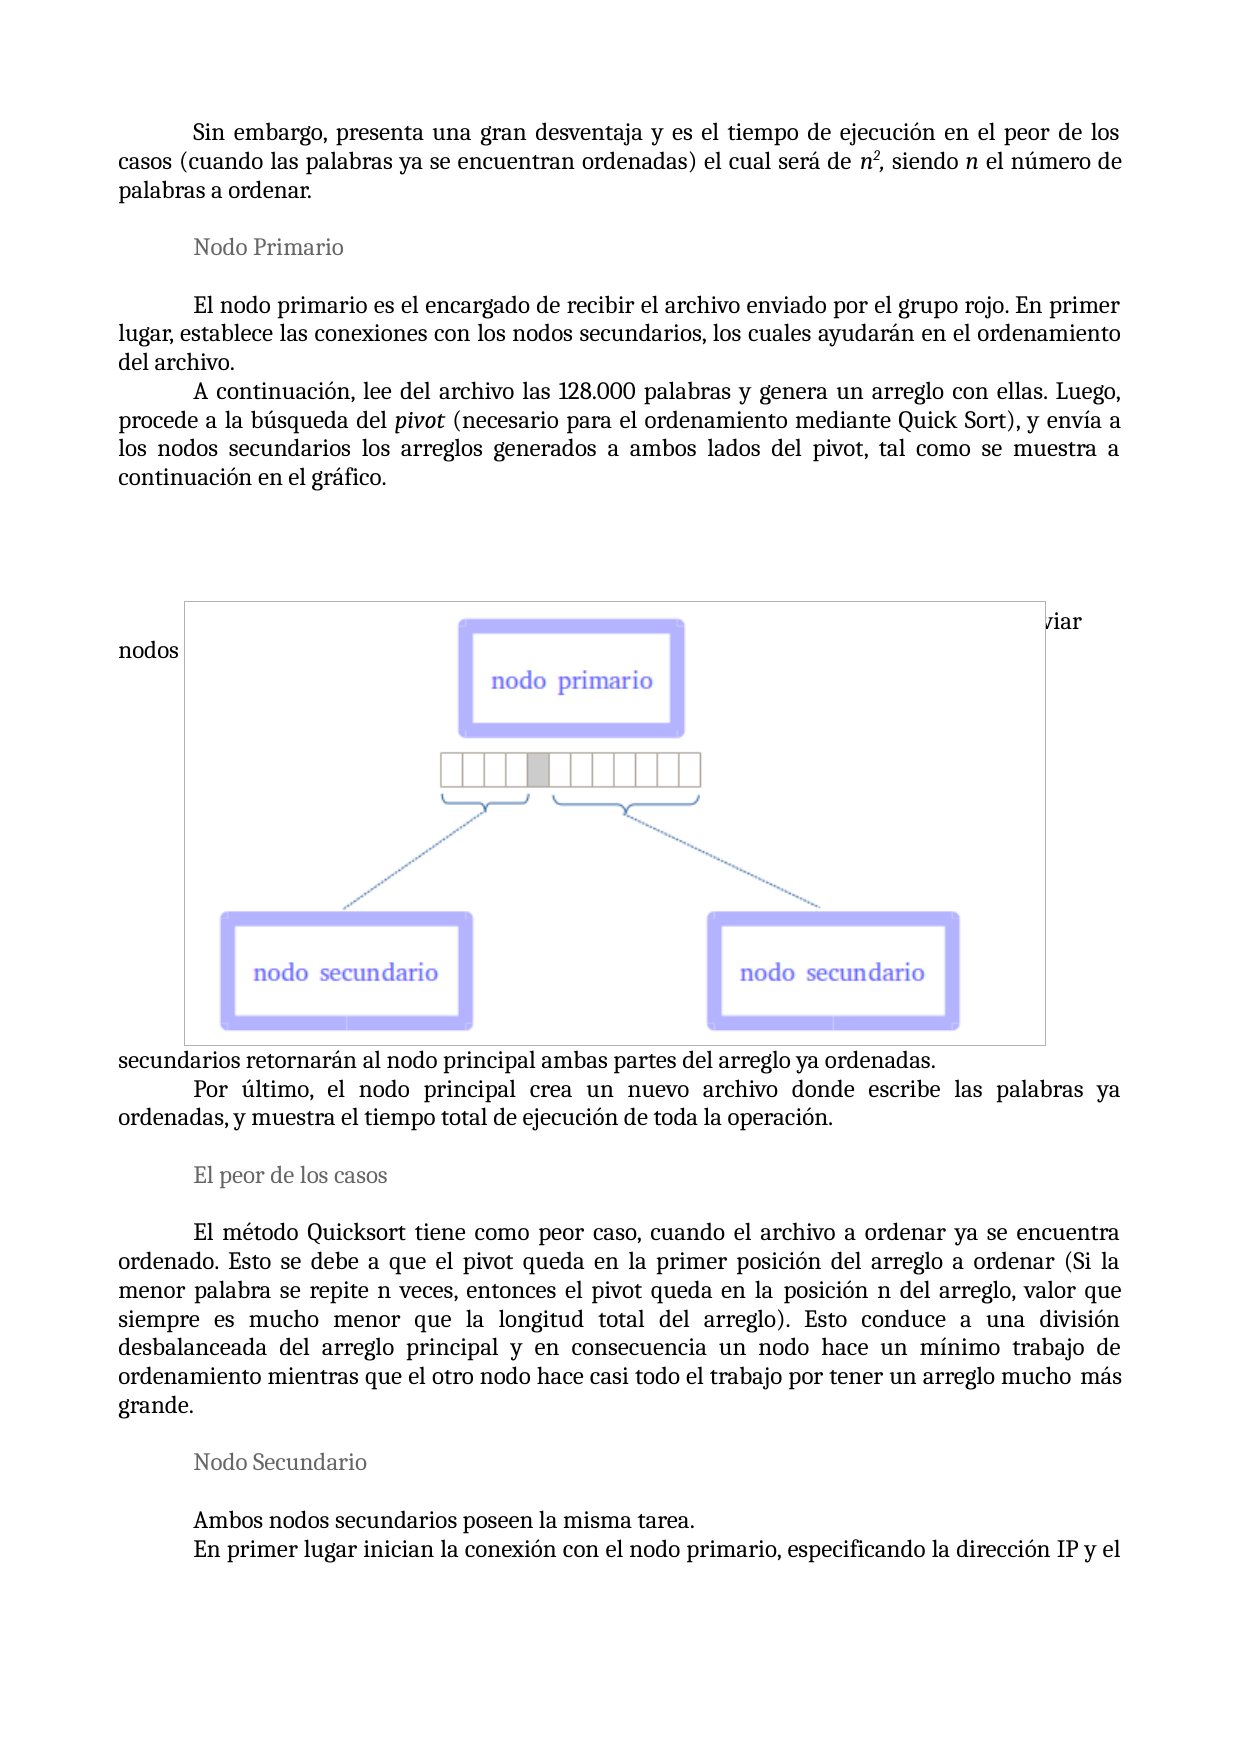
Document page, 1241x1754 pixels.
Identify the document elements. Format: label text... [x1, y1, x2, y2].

text Sin embargo, presenta una gran desventaja y es el tiempo de ejecución en el peor de los casos (cuando las palabras ya se encuentran ordenadas) el cual será de n2, siendo n el número de palabras a ordenar. [118, 118, 1122, 204]
text El método Quicksort tiene como peor caso, cuando el archivo a ordenar ya se encuentra ordenado. Esto se debe a que el pivot queda en la primer posición del arreglo a ordenar (Si la menor palabra se repite n veces, entonces el pivot queda en la posición n del arreglo, valor que siempre es mucho menor que la longitud total del arreglo). Esto conduce a una división desbalanceada del arreglo principal y en consecuencia un nodo hace un mínimo trabajo de ordenamiento mientras que el otro nodo hace casi todo el trabajo por tener un arreglo mucho más grande. [118, 1218, 1122, 1419]
text Luego de enviar las dos partes del arreglo principal, espera por las respuestas de ambos nodos. Los nodos secundarios retornarán al nodo principal ambas partes del arreglo ya ordenadas. [118, 607, 1122, 1074]
text Por último, el nodo principal crea un nuevo archivo donde escribe las palabras ya ordenadas, y muestra el tiempo total de ejecución de toda la operación. [118, 1074, 1122, 1132]
text El nodo primario es el encargado de recibir el archivo enviado por el grupo rojo. En primer lugar, establece las conexiones con los nodos secundarios, los cuales ayudarán en el ordenamiento del archivo. [118, 291, 1122, 377]
text A continuación, lee del archivo las 128.000 palabras y genera un arreglo con ellas. Luego, procede a la búsqueda del pivot (necesario para el ordenamiento mediante Quick Sort), y envía a los nodos secundarios los arreglos generados a ambos lados del pivot, tal como se muestra a continuación en el gráfico. [118, 377, 1122, 492]
picture [185, 602, 1045, 1045]
text En primer lugar inician la conexión con el nodo primario, especificando la dirección IP y el [118, 1534, 1122, 1563]
text El peor de los casos [118, 1161, 1122, 1189]
text Nodo Secundario [118, 1448, 1122, 1477]
text Ambos nodos secundarios poseen la misma tarea. [118, 1506, 1122, 1534]
text Nodo Primario [118, 233, 1122, 262]
